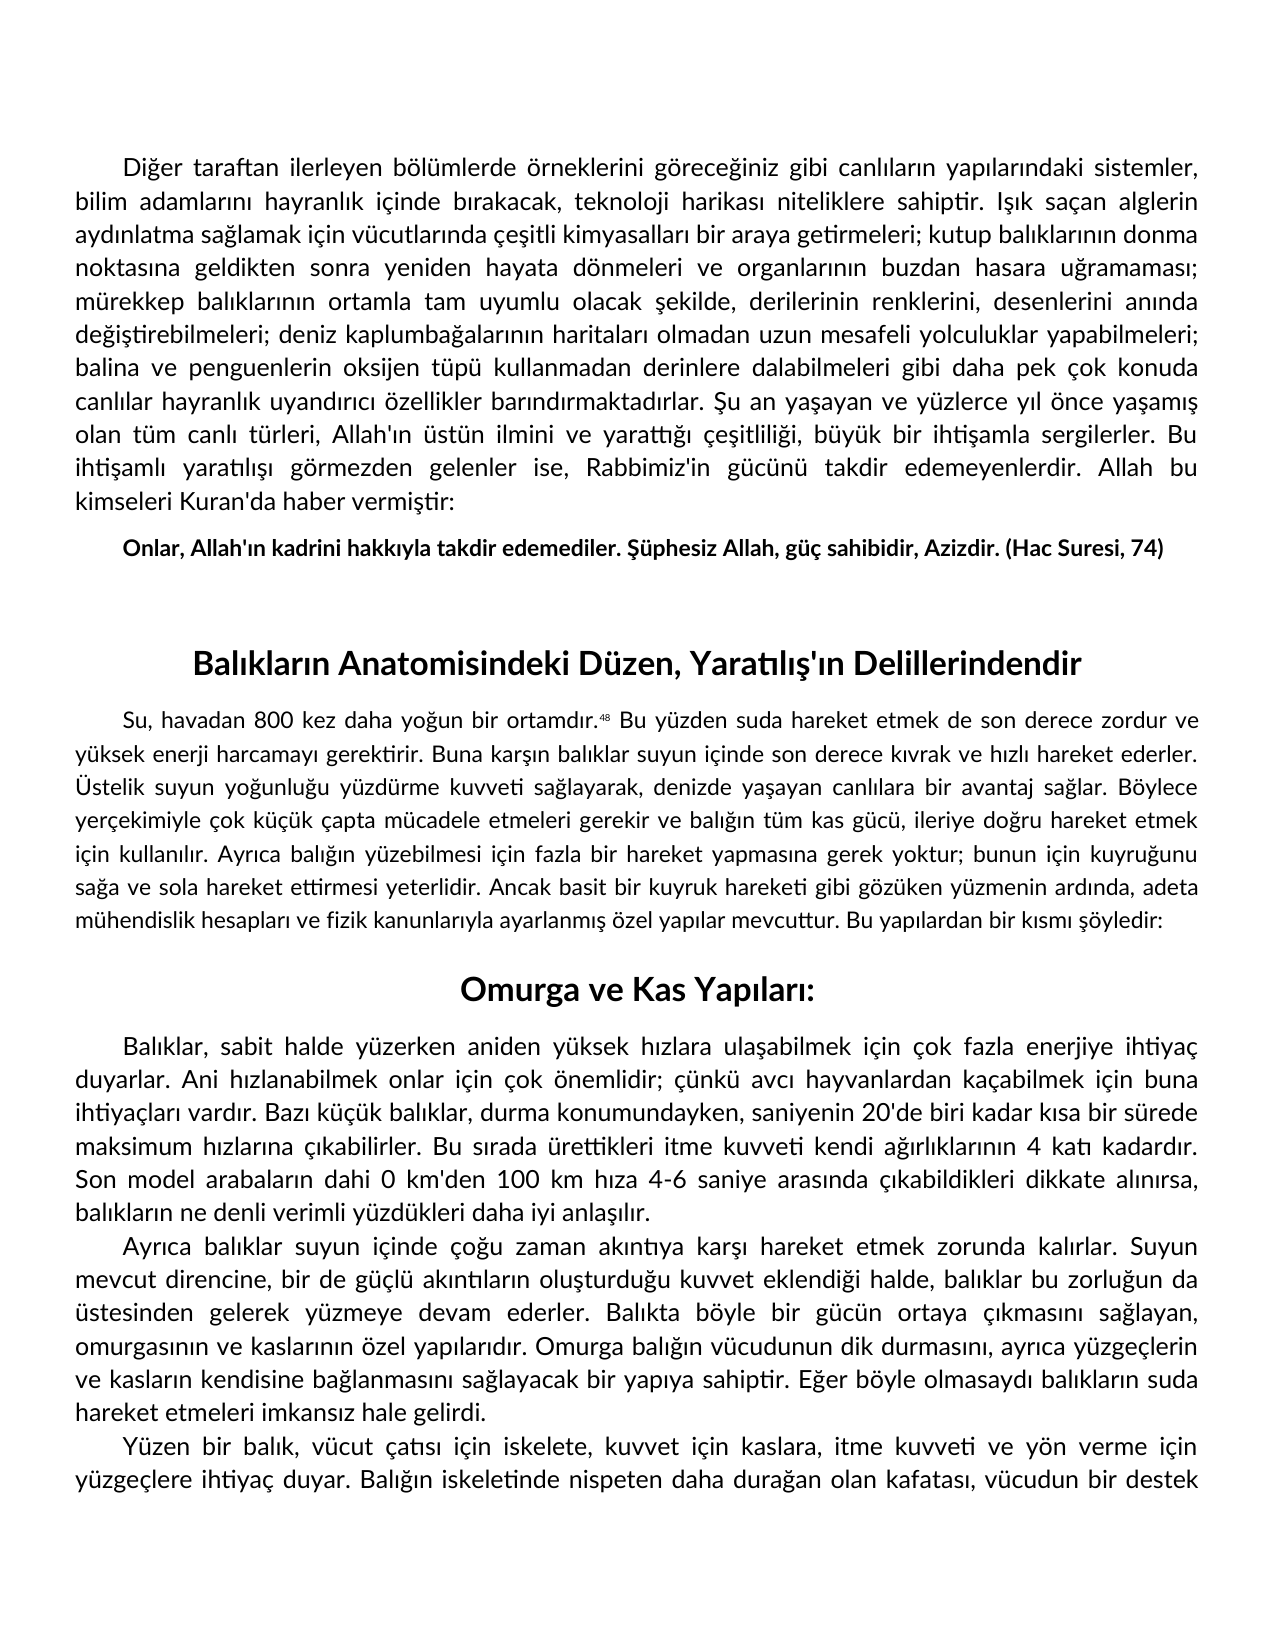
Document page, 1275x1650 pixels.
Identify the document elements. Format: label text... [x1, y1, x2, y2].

text Onlar, Allah'ın kadrini hakkıyla takdir edemediler. Şüphesiz Allah, güç sahibidir, Azizdir. (Hac Suresi, 74) [122, 528, 1171, 564]
text Ayrıca balıklar suyun içinde çoğu zaman akıntıya karşı hareket etmek zorunda kalırlar. Suyun mevcut direncine, bir de güçlü akıntıların oluşturduğu kuvvet eklendiği halde, balıklar bu zorluğun da üstesinden gelerek yüzmeye devam ederler. Balıkta böyle bir gücün ortaya çıkmasını sağlayan, omurgasının ve kaslarının özel yapılarıdır. Omurga balığın vücudunun dik durmasını, ayrıca yüzgeçlerin ve kasların kendisine bağlanmasını sağlayacak bir yapıya sahiptir. Eğer böyle olmasaydı balıkların suda hareket etmeleri imkansız hale gelirdi. [75, 1228, 1200, 1428]
text Balıkların Anatomisindeki Düzen, Yaratılış'ın Delillerindendir [75, 638, 1200, 684]
text Yüzen bir balık, vücut çatısı için iskelete, kuvvet için kaslara, itme kuvveti ve yön verme için yüzgeçlere ihtiyaç duyar. Balığın iskeletinde nispeten daha durağan olan kafatası, vücudun bir destek [75, 1428, 1200, 1495]
text Omurga ve Kas Yapıları: [75, 965, 1200, 1011]
text Diğer taraftan ilerleyen bölümlerde örneklerini göreceğiniz gibi canlıların yapılarındaki sistemler, bilim adamlarını hayranlık içinde bırakacak, teknoloji harikası niteliklere sahiptir. Işık saçan alglerin aydınlatma sağlamak için vücutlarında çeşitli kimyasalları bir araya getirmeleri; kutup balıklarının donma noktasına geldikten sonra yeniden hayata dönmeleri ve organlarının buzdan hasara uğramaması; mürekkep balıklarının ortamla tam uyumlu olacak şekilde, derilerinin renklerini, desenlerini anında değiştirebilmeleri; deniz kaplumbağalarının haritaları olmadan uzun mesafeli yolculuklar yapabilmeleri; balina ve penguenlerin oksijen tüpü kullanmadan derinlere dalabilmeleri gibi daha pek çok konuda canlılar hayranlık uyandırıcı özellikler barındırmaktadırlar. Şu an yaşayan ve yüzlerce yıl önce yaşamış olan tüm canlı türleri, Allah'ın üstün ilmini ve yarattığı çeşitliliği, büyük bir ihtişamla sergilerler. Bu ihtişamlı yaratılışı görmezden gelenler ise, Rabbimiz'in gücünü takdir edemeyenlerdir. Allah bu kimseleri Kuran'da haber vermiştir: [75, 150, 1200, 517]
text Balıklar, sabit halde yüzerken aniden yüksek hızlara ulaşabilmek için çok fazla enerjiye ihtiyaç duyarlar. Ani hızlanabilmek onlar için çok önemlidir; çünkü avcı hayvanlardan kaçabilmek için buna ihtiyaçları vardır. Bazı küçük balıklar, durma konumundayken, saniyenin 20'de biri kadar kısa bir sürede maksimum hızlarına çıkabilirler. Bu sırada ürettikleri itme kuvveti kendi ağırlıklarının 4 katı kadardır. Son model arabaların dahi 0 km'den 100 km hıza 4-6 saniye arasında çıkabildikleri dikkate alınırsa, balıkların ne denli verimli yüzdükleri daha iyi anlaşılır. [75, 1028, 1200, 1228]
text Su, havadan 800 kez daha yoğun bir ortamdır.48 Bu yüzden suda hareket etmek de son derece zordur ve yüksek enerji harcamayı gerektirir. Buna karşın balıklar suyun içinde son derece kıvrak ve hızlı hareket ederler. Üstelik suyun yoğunluğu yüzdürme kuvveti sağlayarak, denizde yaşayan canlılara bir avantaj sağlar. Böylece yerçekimiyle çok küçük çapta mücadele etmeleri gerekir ve balığın tüm kas gücü, ileriye doğru hareket etmek için kullanılır. Ayrıca balığın yüzebilmesi için fazla bir hareket yapmasına gerek yoktur; bunun için kuyruğunu sağa ve sola hareket ettirmesi yeterlidir. Ancak basit bir kuyruk hareketi gibi gözüken yüzmenin ardında, adeta mühendislik hesapları ve fizik kanunlarıyla ayarlanmış özel yapılar mevcuttur. Bu yapılardan bir kısmı şöyledir: [75, 702, 1200, 935]
